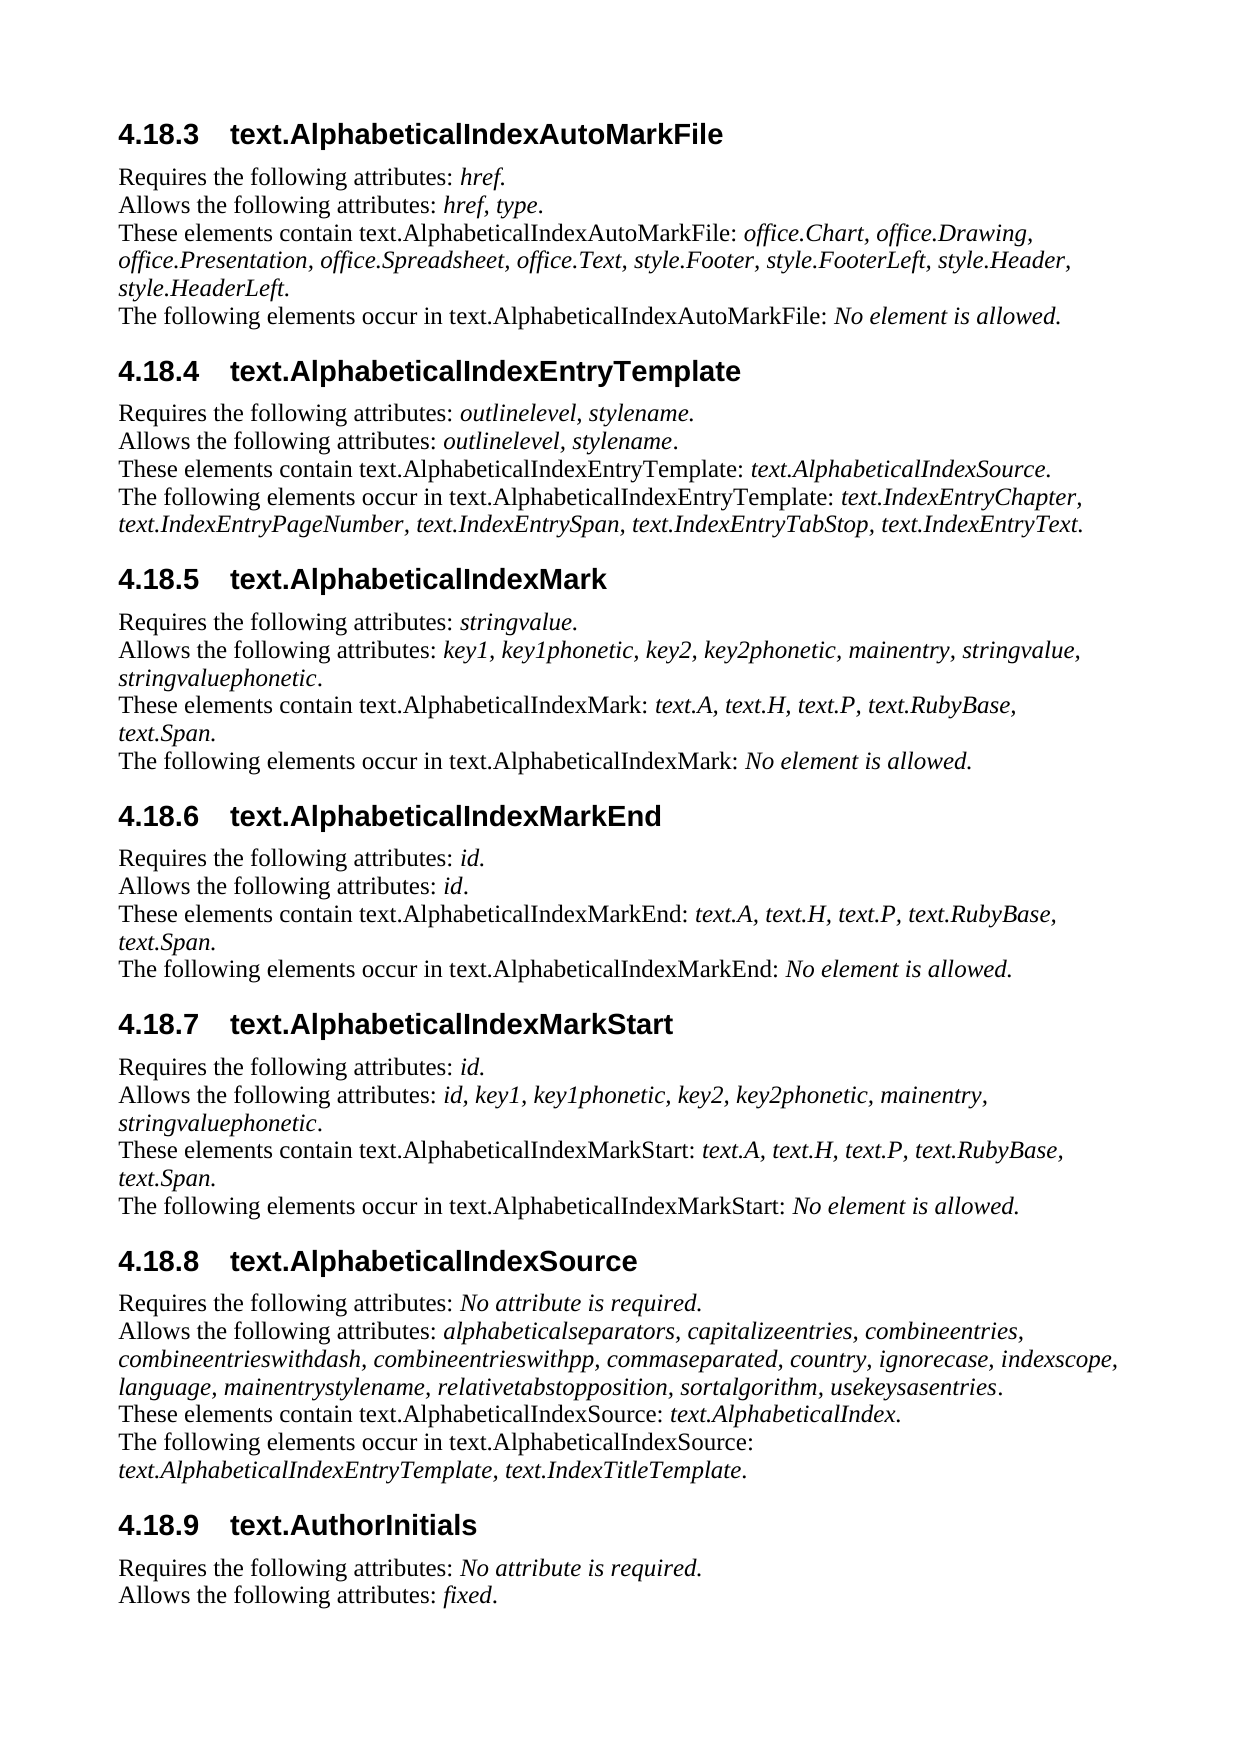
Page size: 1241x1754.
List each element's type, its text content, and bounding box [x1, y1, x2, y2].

text Requires the following attributes: outlinelevel, stylename. [118, 399, 1122, 427]
subtitle text.AlphabeticalIndexMark [118, 563, 1122, 596]
text The following elements occur in text.AlphabeticalIndexMarkStart: No element is allowed. [118, 1192, 1122, 1219]
text Requires the following attributes: No attribute is required. [118, 1289, 1122, 1317]
text These elements contain text.AlphabeticalIndexEntryTemplate: text.AlphabeticalIndexSource. [118, 455, 1122, 483]
subtitle text.AlphabeticalIndexMarkEnd [118, 799, 1122, 832]
text Allows the following attributes: outlinelevel, stylename. [118, 427, 1122, 455]
text Allows the following attributes: fixed. [118, 1581, 1122, 1609]
text Allows the following attributes: href, type. [118, 191, 1122, 219]
text These elements contain text.AlphabeticalIndexMark: text.A, text.H, text.P, text.RubyBase, text.Span. [118, 691, 1122, 747]
text Allows the following attributes: id. [118, 872, 1122, 900]
text Requires the following attributes: href. [118, 163, 1122, 191]
text These elements contain text.AlphabeticalIndexMarkEnd: text.A, text.H, text.P, text.RubyBase, text.Span. [118, 900, 1122, 955]
subtitle text.AlphabeticalIndexAutoMarkFile [118, 118, 1122, 151]
text Requires the following attributes: id. [118, 844, 1122, 872]
text Requires the following attributes: No attribute is required. [118, 1554, 1122, 1581]
text The following elements occur in text.AlphabeticalIndexSource: text.AlphabeticalIndexEntryTemplate, text.IndexTitleTemplate. [118, 1428, 1122, 1483]
text These elements contain text.AlphabeticalIndexSource: text.AlphabeticalIndex. [118, 1400, 1122, 1428]
subtitle text.AlphabeticalIndexEntryTemplate [118, 354, 1122, 387]
text Allows the following attributes: id, key1, key1phonetic, key2, key2phonetic, mainentry, stringvaluephonetic. [118, 1081, 1122, 1136]
text Requires the following attributes: stringvalue. [118, 608, 1122, 636]
subtitle text.AlphabeticalIndexMarkStart [118, 1008, 1122, 1041]
text These elements contain text.AlphabeticalIndexMarkStart: text.A, text.H, text.P, text.RubyBase, text.Span. [118, 1136, 1122, 1192]
text The following elements occur in text.AlphabeticalIndexAutoMarkFile: No element is allowed. [118, 302, 1122, 329]
text Allows the following attributes: key1, key1phonetic, key2, key2phonetic, mainentry, stringvalue, stringvaluephonetic. [118, 636, 1122, 691]
text The following elements occur in text.AlphabeticalIndexMark: No element is allowed. [118, 747, 1122, 774]
text The following elements occur in text.AlphabeticalIndexMarkEnd: No element is allowed. [118, 955, 1122, 983]
subtitle text.AuthorInitials [118, 1508, 1122, 1541]
text Requires the following attributes: id. [118, 1053, 1122, 1081]
text Allows the following attributes: alphabeticalseparators, capitalizeentries, combineentries, combineentrieswithdash, combineentrieswithpp, commaseparated, country, ignorecase, indexscope, language, mainentrystylename, relativetabstopposition, sortalgorithm, usekeysasentries. [118, 1317, 1122, 1400]
subtitle text.AlphabeticalIndexSource [118, 1244, 1122, 1277]
text The following elements occur in text.AlphabeticalIndexEntryTemplate: text.IndexEntryChapter, text.IndexEntryPageNumber, text.IndexEntrySpan, text.IndexEntryTabStop, text.IndexEntryText. [118, 483, 1122, 538]
text These elements contain text.AlphabeticalIndexAutoMarkFile: office.Chart, office.Drawing, office.Presentation, office.Spreadsheet, office.Text, style.Footer, style.FooterLeft, style.Header, style.HeaderLeft. [118, 219, 1122, 302]
